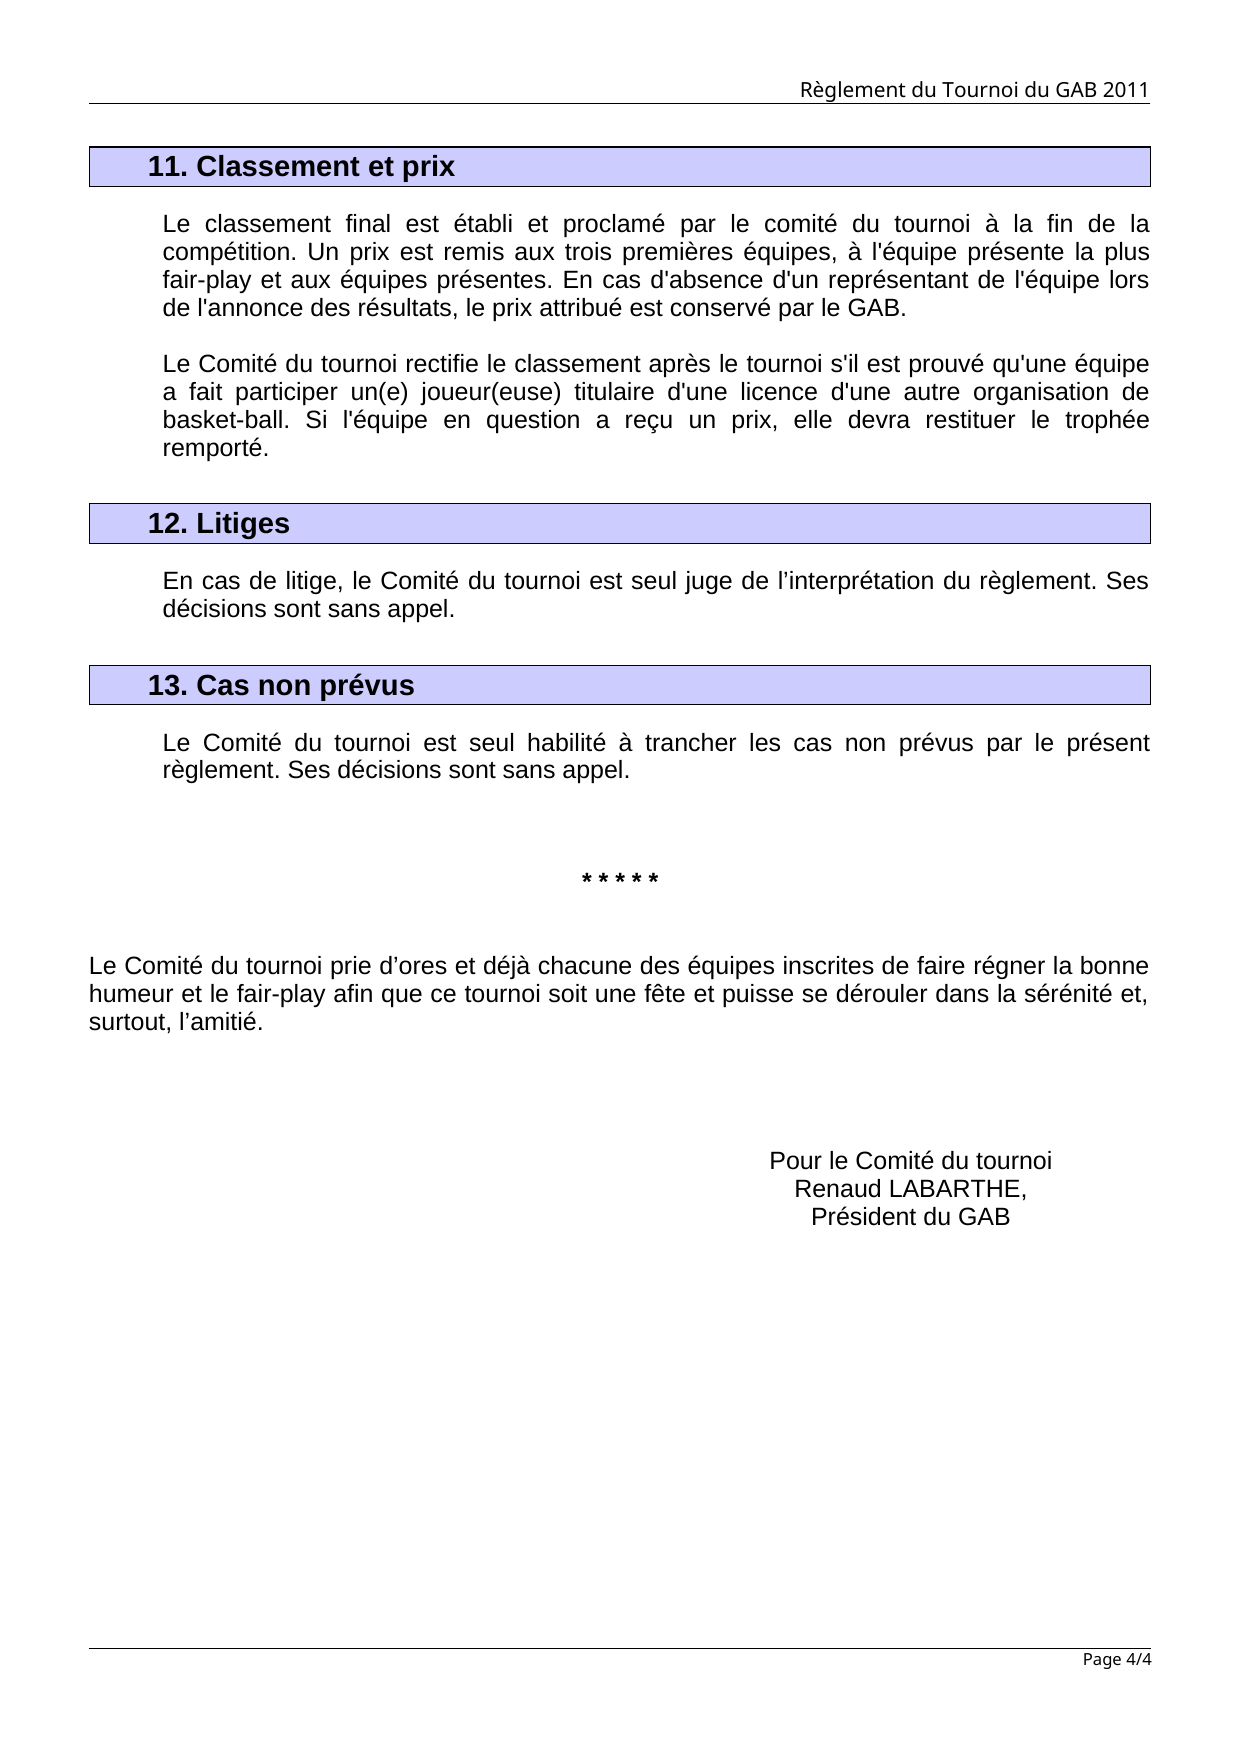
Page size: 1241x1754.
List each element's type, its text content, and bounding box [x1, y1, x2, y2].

text Le Comité du tournoi prie d’ores et déjà chacune des équipes inscrites de faire régner la bonne humeur et le fair-play afin que ce tournoi soit une fête et puisse se dérouler dans la sérénité et, surtout, l’amitié. [89, 952, 1151, 1036]
text Le classement final est établi et proclamé par le comité du tournoi à la fin de la compétition. Un prix est remis aux trois premières équipes, à l'équipe présente la plus fair-play et aux équipes présentes. En cas d'absence d'un représentant de l'équipe lors de l'annonce des résultats, le prix attribué est conservé par le GAB. [162, 210, 1151, 322]
text * * * * * [89, 868, 1151, 896]
text 13. Cas non prévus [90, 666, 1150, 704]
text En cas de litige, le Comité du tournoi est seul juge de l’interprétation du règlement. Ses décisions sont sans appel. [162, 567, 1151, 623]
text 12. Litiges [90, 504, 1150, 543]
text Pour le Comité du tournoi [192, 1147, 1151, 1175]
text Le Comité du tournoi est seul habilité à trancher les cas non prévus par le présent règlement. Ses décisions sont sans appel. [162, 728, 1151, 784]
text Renaud LABARTHE, [192, 1175, 1151, 1203]
text Le Comité du tournoi rectifie le classement après le tournoi s'il est prouvé qu'une équipe a fait participer un(e) joueur(euse) titulaire d'une licence d'une autre organisation de basket-ball. Si l'équipe en question a reçu un prix, elle devra restituer le trophée remporté. [162, 350, 1151, 461]
text 11. Classement et prix [90, 148, 1150, 186]
text Président du GAB [192, 1203, 1151, 1231]
